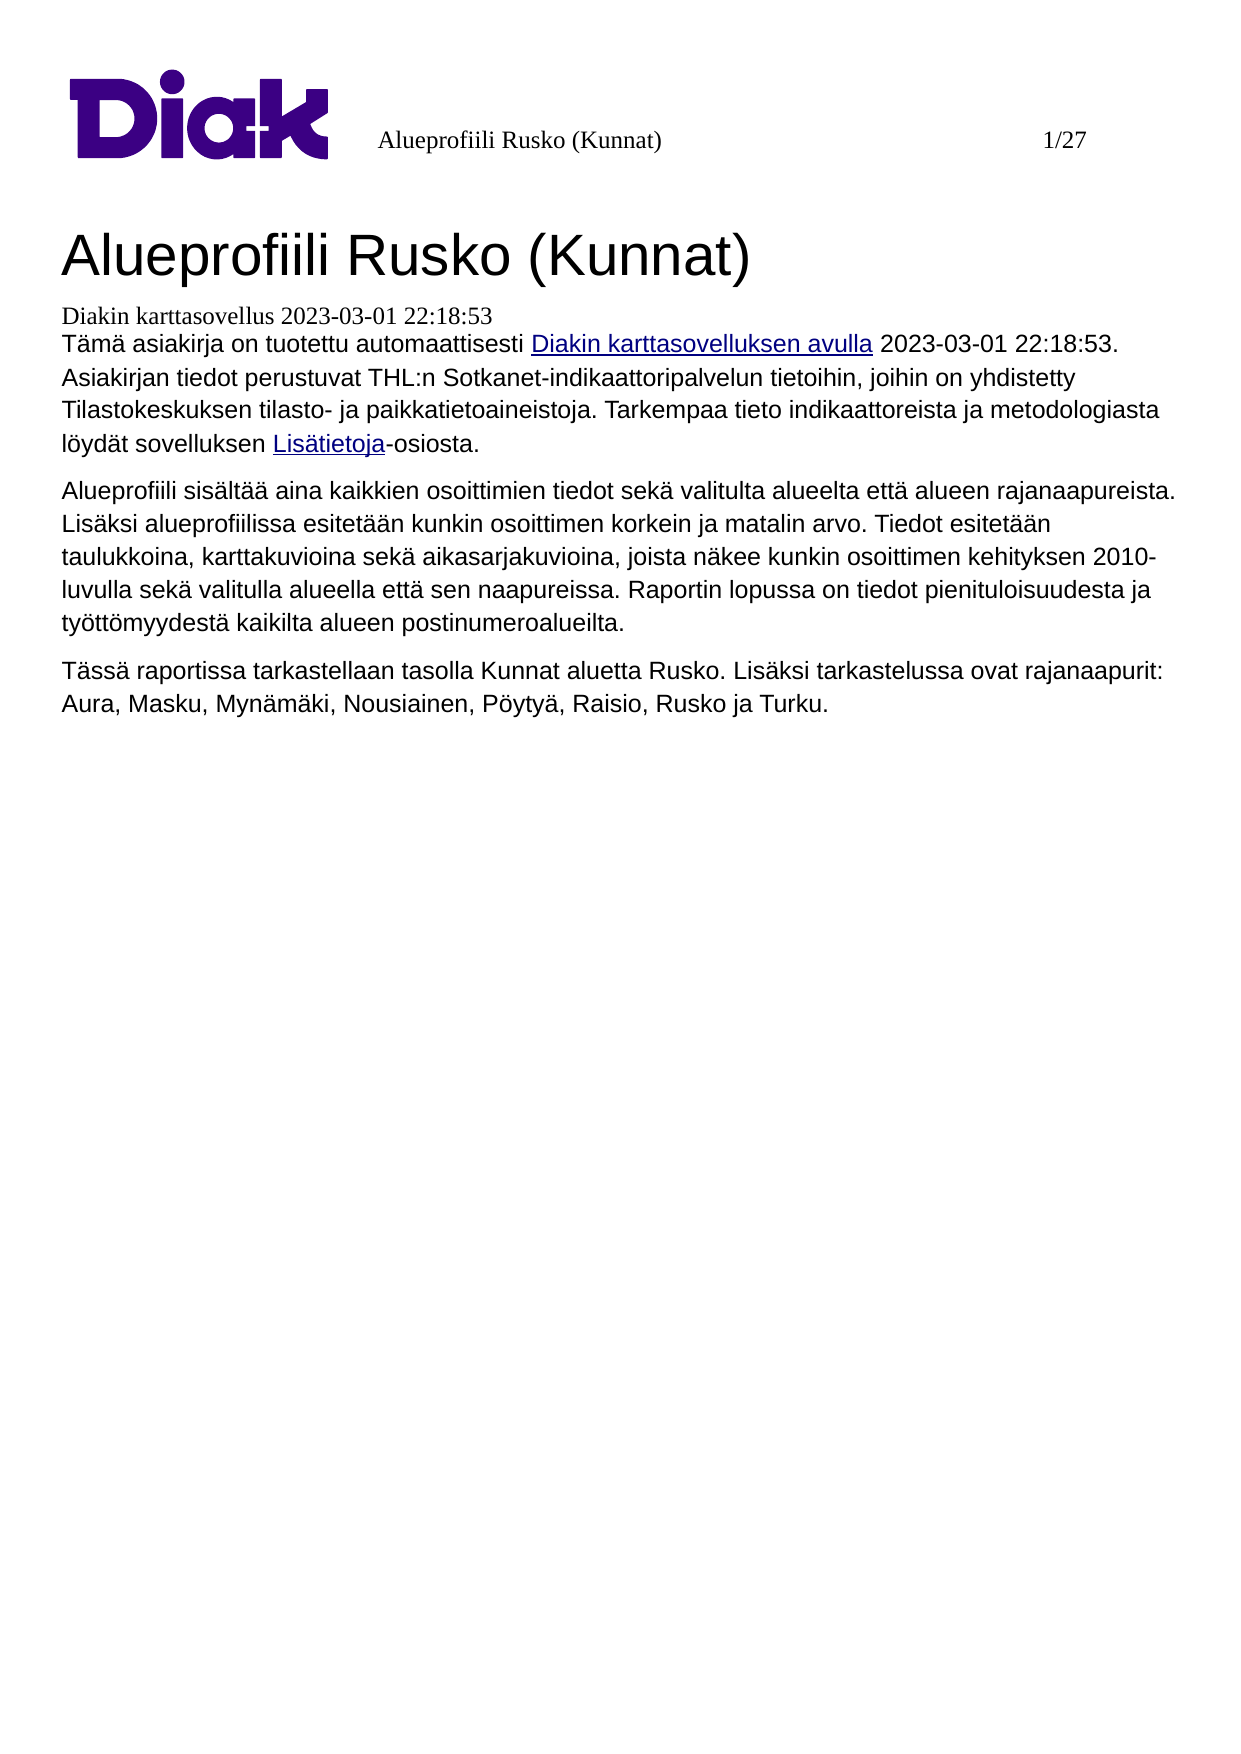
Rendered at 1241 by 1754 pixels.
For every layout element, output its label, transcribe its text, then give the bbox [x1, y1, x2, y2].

title Alueprofiili Rusko (Kunnat) [61, 221, 1179, 288]
text Diakin karttasovellus 2023-03-01 22:18:53 [61, 301, 1179, 329]
text Alueprofiili sisältää aina kaikkien osoittimien tiedot sekä valitulta alueelta että alueen rajanaapureista. Lisäksi alueprofiilissa esitetään kunkin osoittimen korkein ja matalin arvo. Tiedot esitetään taulukkoina, karttakuvioina sekä aikasarjakuvioina, joista näkee kunkin osoittimen kehityksen 2010-luvulla sekä valitulla alueella että sen naapureissa. Raportin lopussa on tiedot pienituloisuudesta ja työttömyydestä kaikilta alueen postinumeroalueilta. [61, 476, 1179, 637]
text Tässä raportissa tarkastellaan tasolla Kunnat aluetta Rusko. Lisäksi tarkastelussa ovat rajanaapurit: Aura, Masku, Mynämäki, Nousiainen, Pöytyä, Raisio, Rusko ja Turku. [61, 656, 1179, 718]
text Tämä asiakirja on tuotettu automaattisesti Diakin karttasovelluksen avulla 2023-03-01 22:18:53. Asiakirjan tiedot perustuvat THL:n Sotkanet-indikaattoripalvelun tietoihin, joihin on yhdistetty Tilastokeskuksen tilasto- ja paikkatietoaineistoja. Tarkempaa tieto indikaattoreista ja metodologiasta löydät sovelluksen Lisätietoja-osiosta. [61, 329, 1179, 457]
